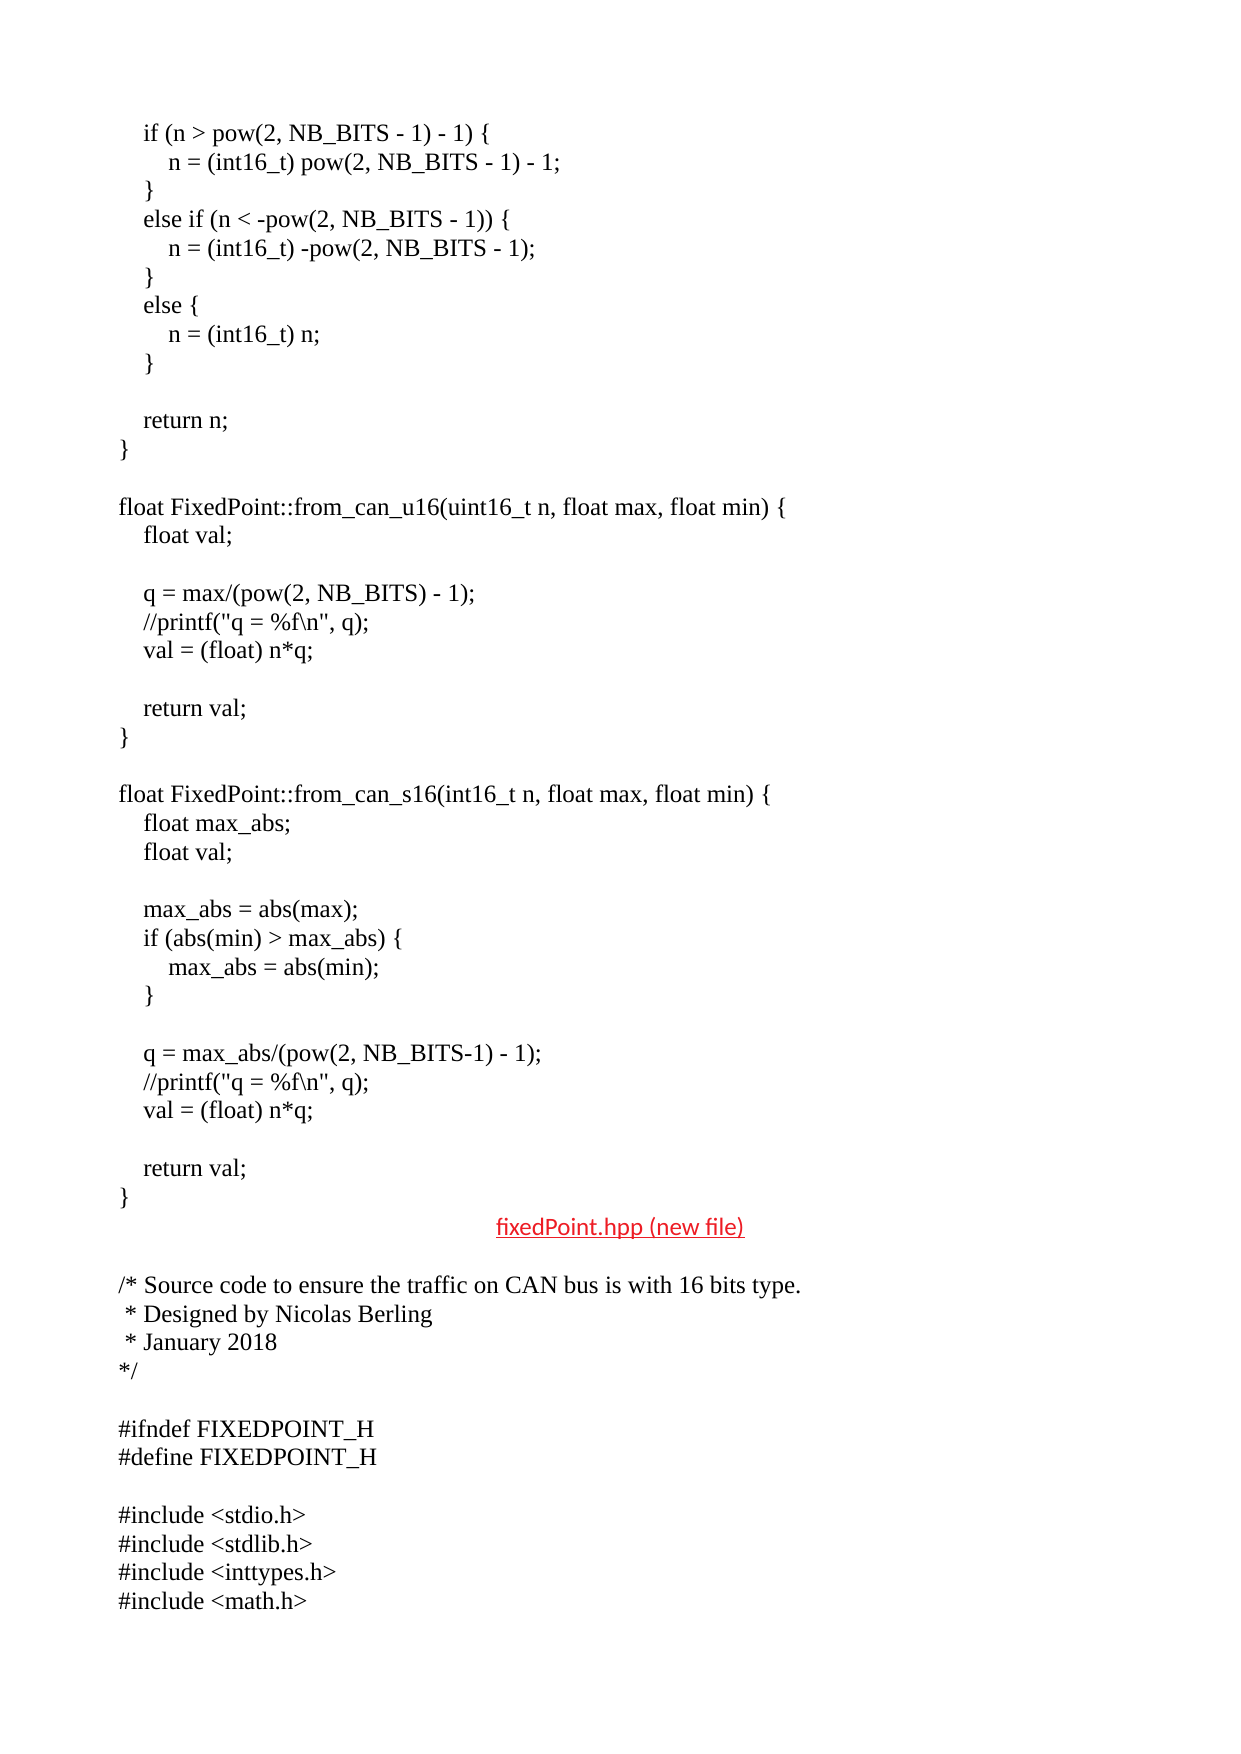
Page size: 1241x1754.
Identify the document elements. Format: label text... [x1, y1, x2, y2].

text if (abs(min) > max_abs) { [118, 923, 1122, 952]
text float FixedPoint::from_can_s16(int16_t n, float max, float min) { [118, 779, 1122, 808]
text #include <stdlib.h> [118, 1529, 1122, 1557]
text #define FIXEDPOINT_H [118, 1442, 1122, 1471]
text q = max_abs/(pow(2, NB_BITS-1) - 1); [118, 1038, 1122, 1067]
text n = (int16_t) -pow(2, NB_BITS - 1); [118, 233, 1122, 262]
text float val; [118, 521, 1122, 549]
text #include <math.h> [118, 1586, 1122, 1615]
text else { [118, 291, 1122, 319]
text #ifndef FIXEDPOINT_H [118, 1414, 1122, 1442]
text //printf("q = %f\n", q); [118, 607, 1122, 636]
text } [118, 348, 1122, 377]
text } [118, 981, 1122, 1009]
text fixedPoint.hpp (new file) [118, 1211, 1122, 1241]
text return val; [118, 1153, 1122, 1182]
text //printf("q = %f\n", q); [118, 1067, 1122, 1096]
text if (n > pow(2, NB_BITS - 1) - 1) { [118, 118, 1122, 147]
text } [118, 262, 1122, 291]
text max_abs = abs(min); [118, 952, 1122, 981]
text * January 2018 [118, 1327, 1122, 1356]
text float val; [118, 837, 1122, 866]
text return n; [118, 406, 1122, 434]
text /* Source code to ensure the traffic on CAN bus is with 16 bits type. [118, 1270, 1122, 1299]
text q = max/(pow(2, NB_BITS) - 1); [118, 578, 1122, 607]
text #include <inttypes.h> [118, 1557, 1122, 1586]
text float max_abs; [118, 808, 1122, 837]
text max_abs = abs(max); [118, 894, 1122, 923]
text #include <stdio.h> [118, 1500, 1122, 1529]
text val = (float) n*q; [118, 636, 1122, 664]
text } [118, 434, 1122, 463]
text val = (float) n*q; [118, 1096, 1122, 1124]
text } [118, 1182, 1122, 1211]
text * Designed by Nicolas Berling [118, 1299, 1122, 1327]
text n = (int16_t) n; [118, 319, 1122, 348]
text n = (int16_t) pow(2, NB_BITS - 1) - 1; [118, 147, 1122, 176]
text } [118, 176, 1122, 204]
text float FixedPoint::from_can_u16(uint16_t n, float max, float min) { [118, 492, 1122, 521]
text } [118, 722, 1122, 751]
text return val; [118, 693, 1122, 722]
text */ [118, 1356, 1122, 1385]
text else if (n < -pow(2, NB_BITS - 1)) { [118, 204, 1122, 233]
